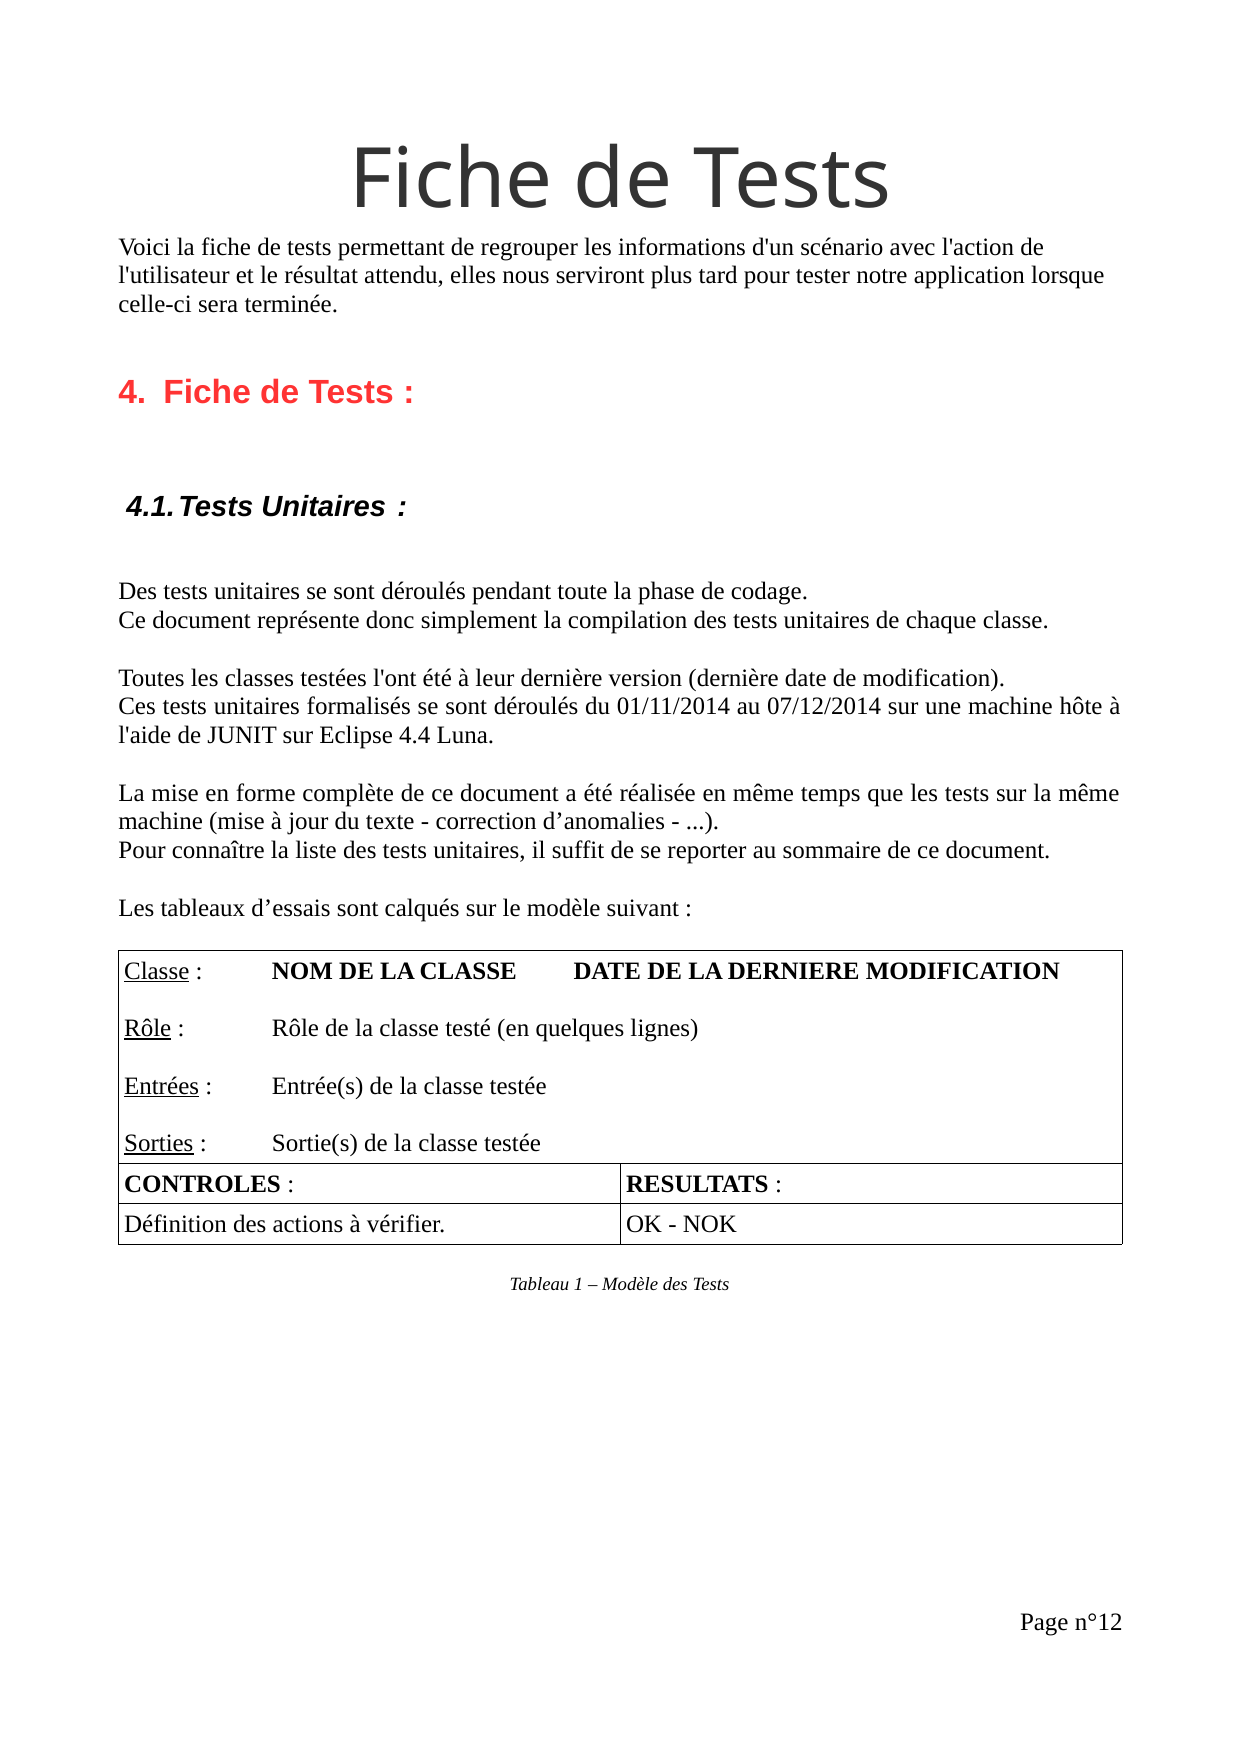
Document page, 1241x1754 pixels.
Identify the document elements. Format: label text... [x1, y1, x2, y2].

table_cell Définition des actions à vérifier. [119, 1204, 620, 1244]
subtitle Fiche de Tests : [118, 372, 1122, 410]
text Toutes les classes testées l'ont été à leur dernière version (dernière date de modification). [118, 663, 1122, 691]
table_header Classe : NOM DE LA CLASSE DATE DE LA DERNIERE MODIFICATION Rôle : Rôle de la classe testé (en quelques lignes) Entrées : Entrée(s) de la classe testée Sorties : Sortie(s) de la classe testée [119, 951, 1122, 1163]
table_header CONTROLES : [119, 1164, 620, 1203]
text Ce document représente donc simplement la compilation des tests unitaires de chaque classe. [118, 605, 1122, 634]
text Les tableaux d’essais sont calqués sur le modèle suivant : [118, 893, 1122, 921]
text La mise en forme complète de ce document a été réalisée en même temps que les tests sur la même machine (mise à jour du texte - correction d’anomalies - ...). [118, 778, 1122, 835]
text Pour connaître la liste des tests unitaires, il suffit de se reporter au sommaire de ce document. [118, 835, 1122, 864]
text Ces tests unitaires formalisés se sont déroulés du 01/11/2014 au 07/12/2014 sur une machine hôte à l'aide de JUNIT sur Eclipse 4.4 Luna. [118, 691, 1122, 749]
table_cell OK - NOK [621, 1204, 1122, 1244]
table_header RESULTATS : [621, 1164, 1122, 1203]
text Voici la fiche de tests permettant de regrouper les informations d'un scénario avec l'action de l'utilisateur et le résultat attendu, elles nous serviront plus tard pour tester notre application lorsque celle-ci sera terminée. [118, 232, 1122, 318]
text Fiche de Tests [118, 118, 1122, 232]
text Des tests unitaires se sont déroulés pendant toute la phase de codage. [118, 576, 1122, 605]
subtitle Tests Unitaires : [118, 489, 1122, 523]
text Tableau 1 – Modèle des Tests [118, 1272, 1122, 1294]
